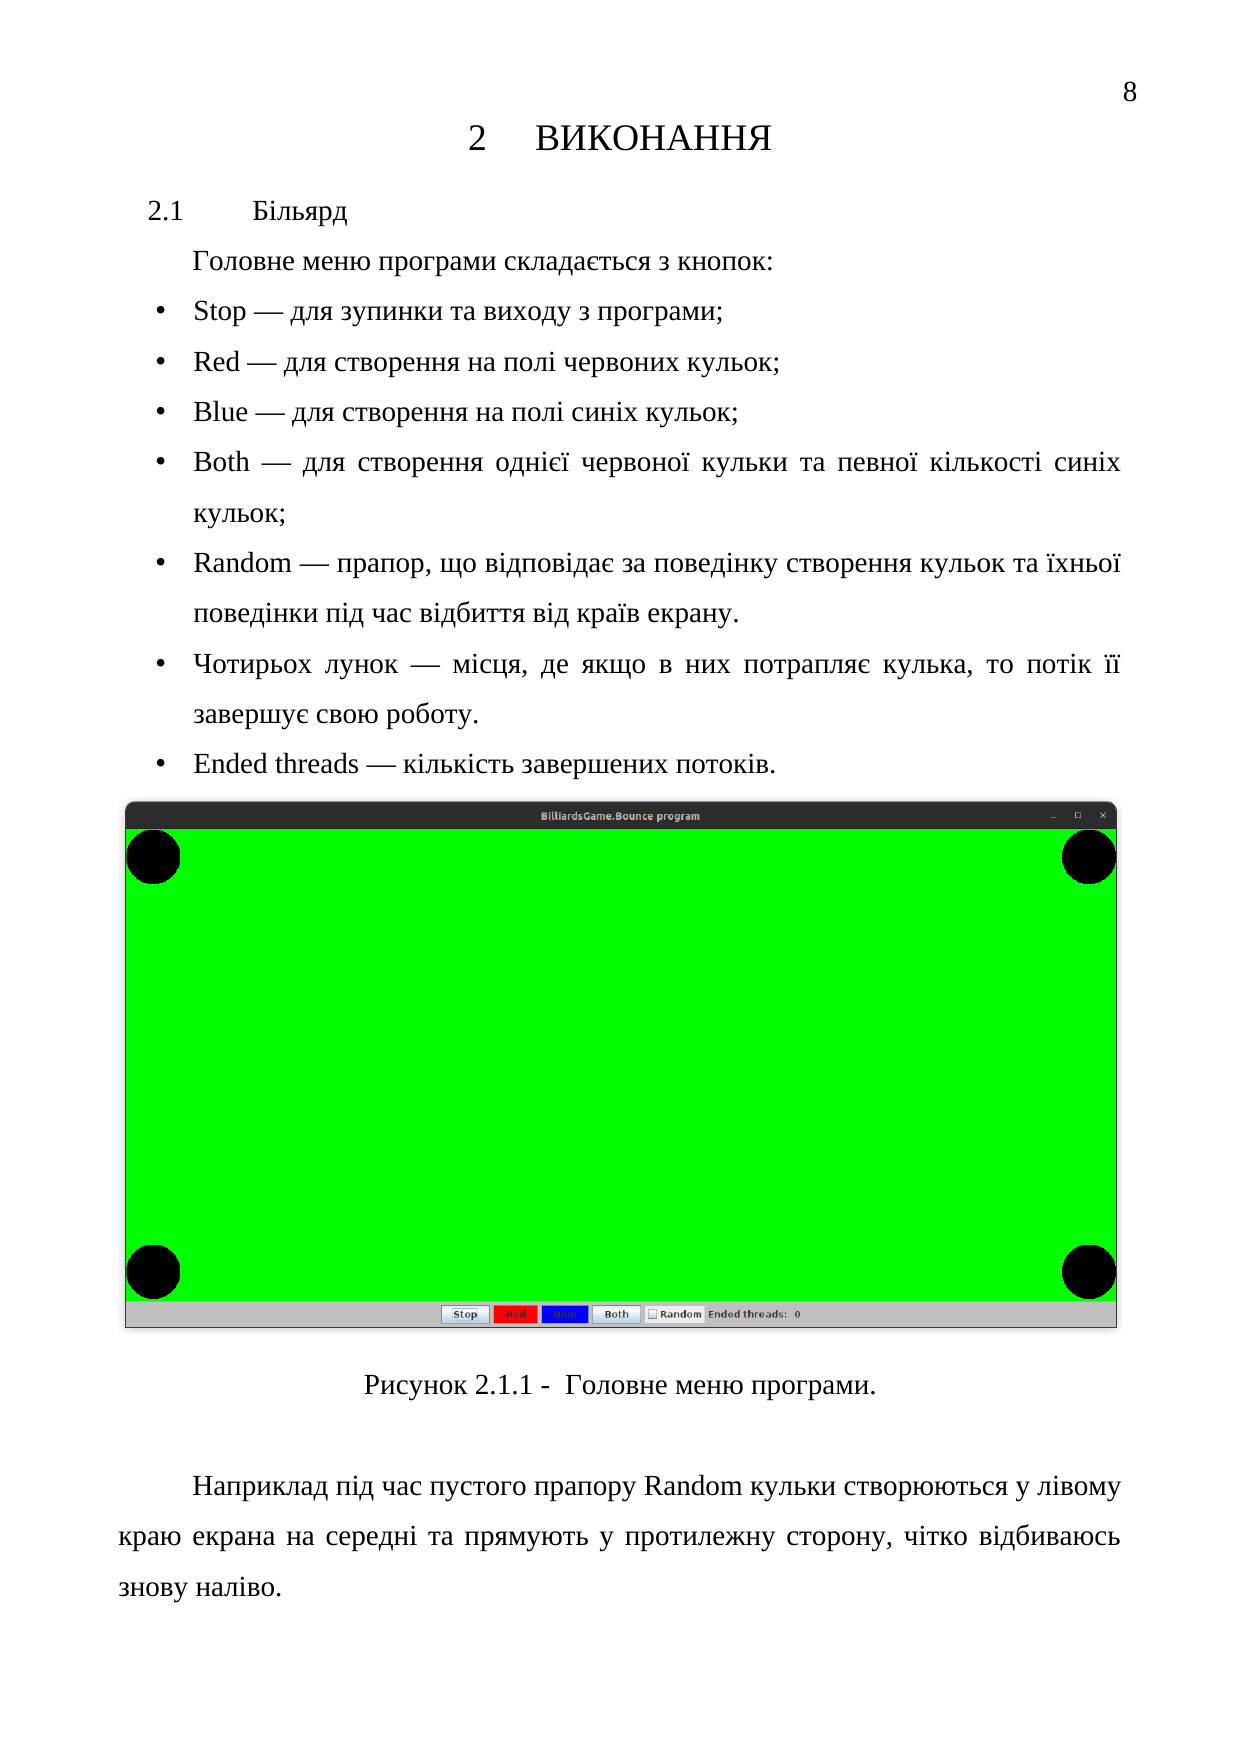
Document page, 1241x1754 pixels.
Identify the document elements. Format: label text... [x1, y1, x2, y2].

list Both — для створення однієї червоної кульки та певної кількості синіх кульок; [156, 444, 1122, 528]
text Головне меню програми складається з кнопок: [118, 243, 1122, 276]
list Blue — для створення на полі синіх кульок; [156, 394, 1122, 428]
list Ended threads — кількість завершених потоків. [156, 747, 1122, 780]
subtitle Головне меню програми. [118, 1334, 1122, 1401]
list Random — прапор, що відповідає за поведінку створення кульок та їхньої поведінки під час відбиття від країв екрану. [156, 545, 1122, 629]
subtitle Виконання [118, 115, 1122, 158]
text Наприклад під час пустого прапору Random кульки створюються у лівому краю екрана на середні та прямують у протилежну сторону, чітко відбиваюсь знову наліво. [118, 1468, 1122, 1602]
list Red — для створення на полі червоних кульок; [156, 344, 1122, 377]
picture [118, 797, 1123, 1334]
subtitle Більярд [118, 193, 1122, 226]
list Stop — для зупинки та виходу з програми; [156, 293, 1122, 327]
list Чотирьох лунок — місця, де якщо в них потрапляє кулька, то потік її завершує свою роботу. [156, 646, 1122, 730]
